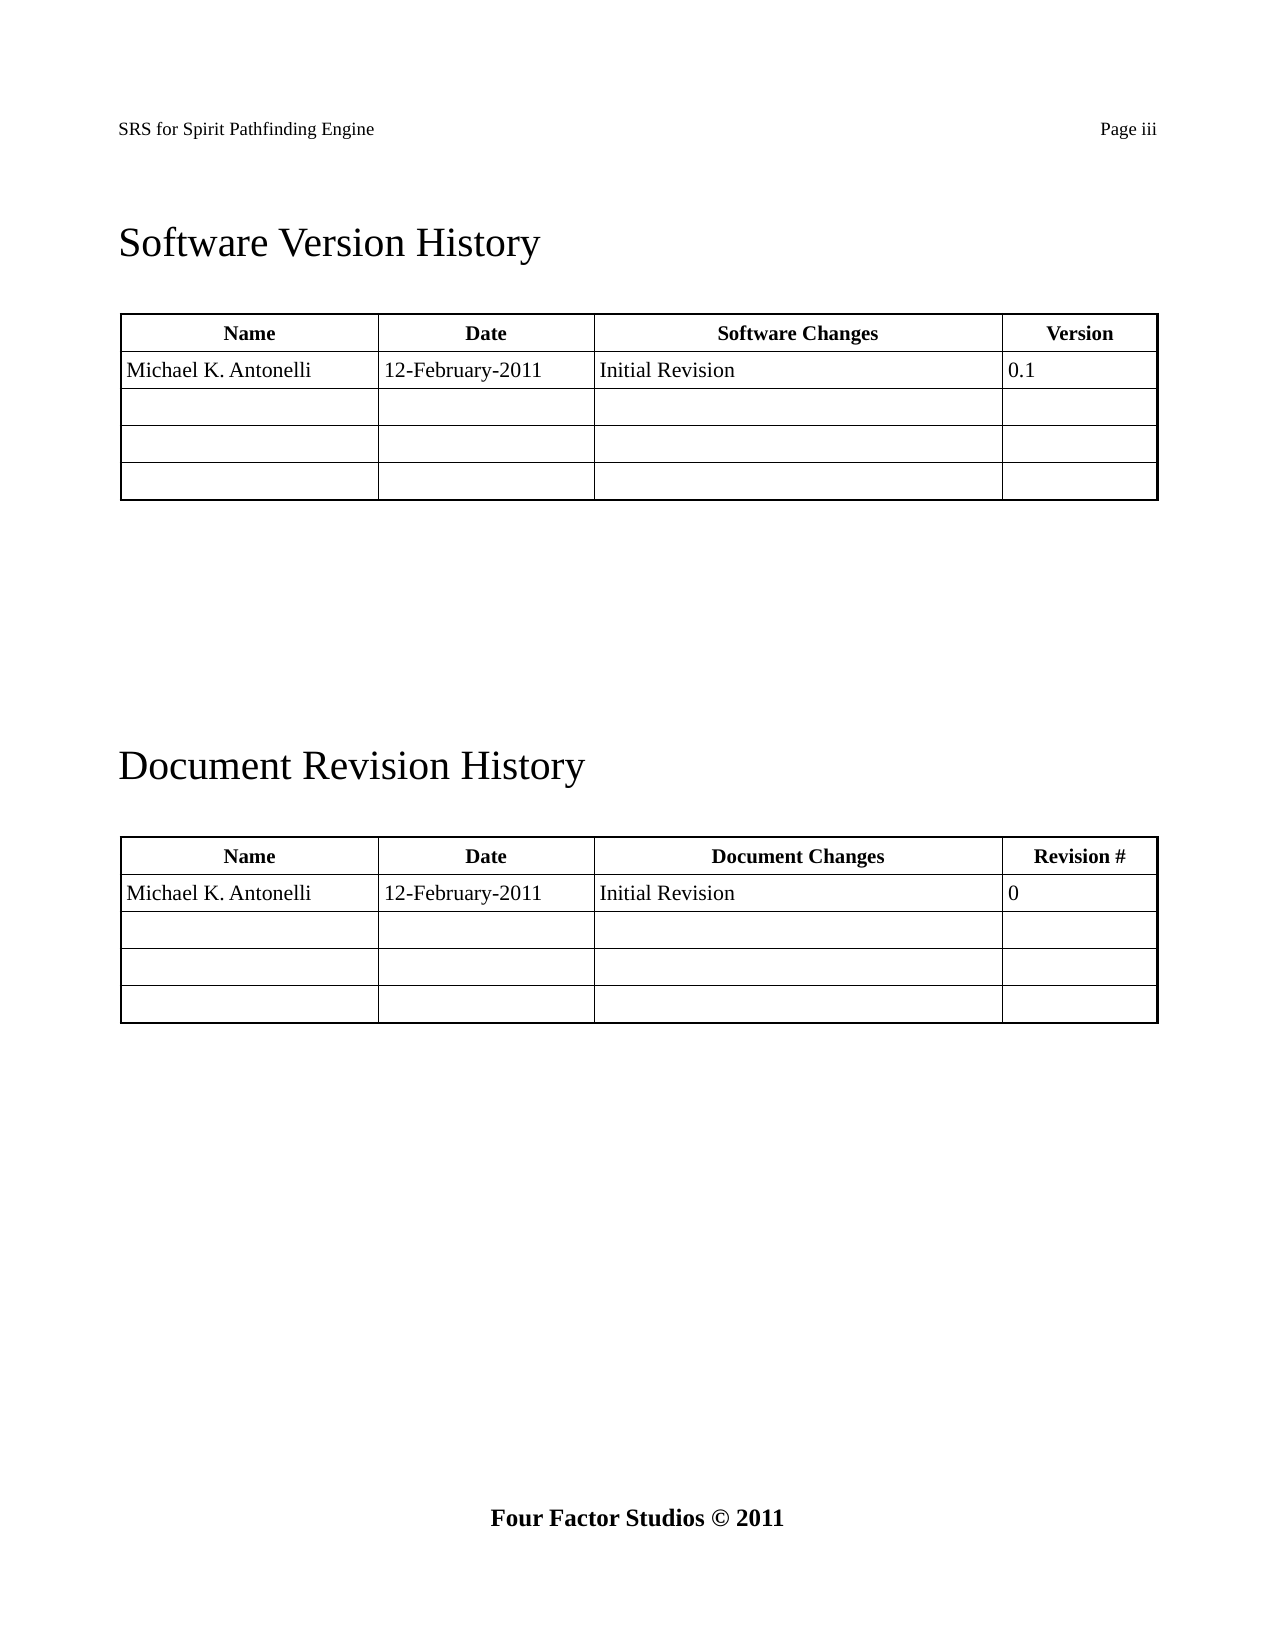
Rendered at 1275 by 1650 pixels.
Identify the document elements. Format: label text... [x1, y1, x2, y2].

table_cell [1003, 949, 1156, 985]
table_cell [379, 389, 594, 425]
text Software Version History [118, 217, 1157, 265]
table_header Version [1003, 315, 1156, 351]
table_header Name [122, 315, 378, 351]
table_cell Michael K. Antonelli [122, 352, 378, 388]
table_header Date [379, 838, 594, 874]
table_cell [379, 912, 594, 948]
text Document Revision History [118, 740, 1157, 788]
table_cell [595, 426, 1002, 462]
table_cell [122, 389, 378, 425]
table_cell [595, 986, 1002, 1022]
table_cell [1003, 463, 1156, 498]
table_header Software Changes [595, 315, 1002, 351]
table_cell Initial Revision [595, 352, 1002, 388]
table_cell [595, 912, 1002, 948]
table_cell Michael K. Antonelli [122, 875, 378, 911]
table_cell [595, 949, 1002, 985]
table_cell [122, 463, 378, 498]
table_cell [1003, 912, 1156, 948]
table_cell 12-February-2011 [379, 875, 594, 911]
table_cell [1003, 426, 1156, 462]
table_cell [122, 912, 378, 948]
table_header Date [379, 315, 594, 351]
table_cell 0 [1003, 875, 1156, 911]
table_cell [122, 949, 378, 985]
table_header Revision # [1003, 838, 1156, 874]
table_cell [122, 986, 378, 1022]
table_cell [1003, 986, 1156, 1022]
table_cell [379, 426, 594, 462]
table_cell [379, 463, 594, 498]
table_cell Initial Revision [595, 875, 1002, 911]
table_cell [379, 949, 594, 985]
table_cell [1003, 389, 1156, 425]
table_cell 0.1 [1003, 352, 1156, 388]
table_header Document Changes [595, 838, 1002, 874]
table_cell [122, 426, 378, 462]
table_cell [379, 986, 594, 1022]
table_cell [595, 389, 1002, 425]
table_cell [595, 463, 1002, 498]
table_header Name [122, 838, 378, 874]
table_cell 12-February-2011 [379, 352, 594, 388]
